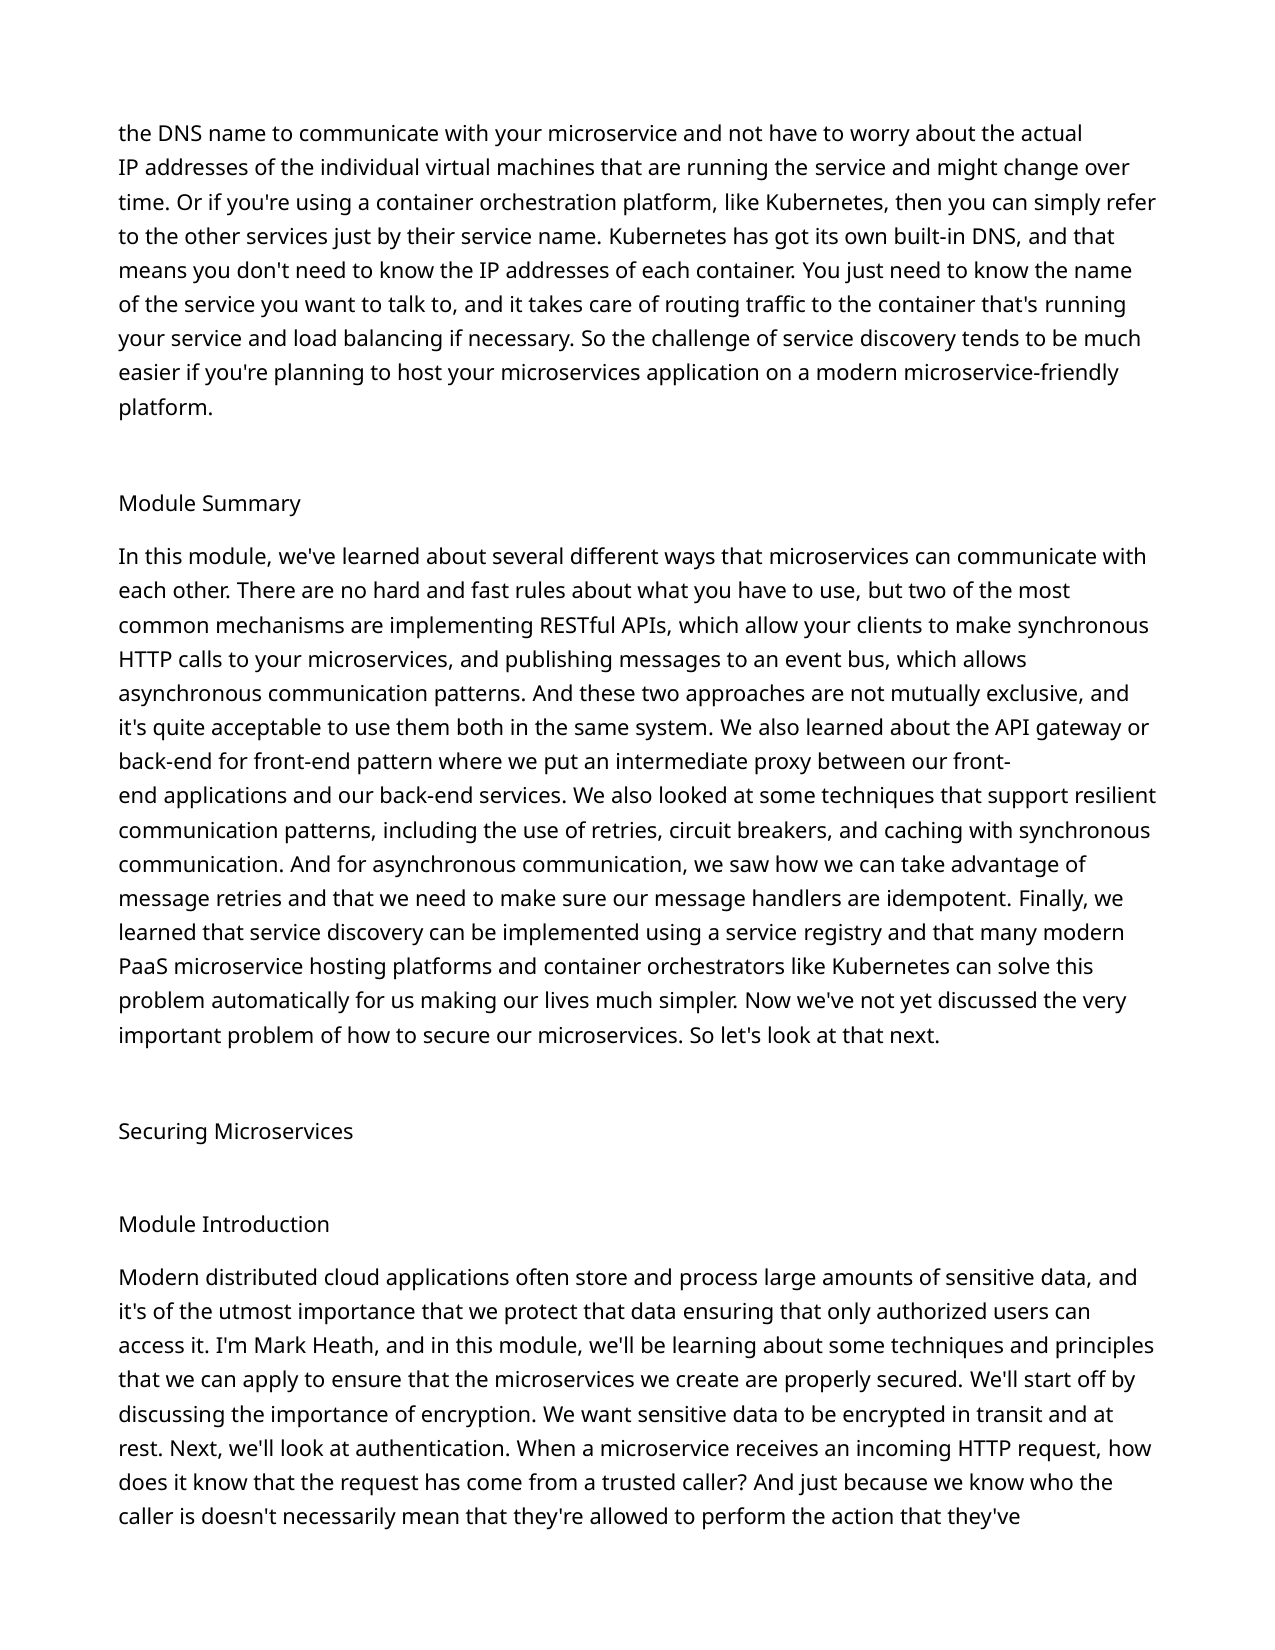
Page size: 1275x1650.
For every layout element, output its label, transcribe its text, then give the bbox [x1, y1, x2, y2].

subtitle Module Summary [118, 488, 1157, 518]
subtitle Module Introduction [118, 1209, 1157, 1238]
subtitle Securing Microservices [118, 1116, 1157, 1146]
text In this module, we've learned about several different ways that microservices can communicate with each other. There are no hard and fast rules about what you have to use, but two of the most common mechanisms are implementing RESTful APIs, which allow your clients to make synchronous HTTP calls to your microservices, and publishing messages to an event bus, which allows asynchronous communication patterns. And these two approaches are not mutually exclusive, and it's quite acceptable to use them both in the same system. We also learned about the API gateway or back-end for front-end pattern where we put an intermediate proxy between our front-end applications and our back-end services. We also looked at some techniques that support resilient communication patterns, including the use of retries, circuit breakers, and caching with synchronous communication. And for asynchronous communication, we saw how we can take advantage of message retries and that we need to make sure our message handlers are idempotent. Finally, we learned that service discovery can be implemented using a service registry and that many modern PaaS microservice hosting platforms and container orchestrators like Kubernetes can solve this problem automatically for us making our lives much simpler. Now we've not yet discussed the very important problem of how to secure our microservices. So let's look at that next. [118, 541, 1157, 1049]
text the DNS name to communicate with your microservice and not have to worry about the actual IP addresses of the individual virtual machines that are running the service and might change over time. Or if you're using a container orchestration platform, like Kubernetes, then you can simply refer to the other services just by their service name. Kubernetes has got its own built-in DNS, and that means you don't need to know the IP addresses of each container. You just need to know the name of the service you want to talk to, and it takes care of routing traffic to the container that's running your service and load balancing if necessary. So the challenge of service discovery tends to be much easier if you're planning to host your microservices application on a modern microservice-friendly platform. [118, 118, 1157, 421]
text Modern distributed cloud applications often store and process large amounts of sensitive data, and it's of the utmost importance that we protect that data ensuring that only authorized users can access it. I'm Mark Heath, and in this module, we'll be learning about some techniques and principles that we can apply to ensure that the microservices we create are properly secured. We'll start off by discussing the importance of encryption. We want sensitive data to be encrypted in transit and at rest. Next, we'll look at authentication. When a microservice receives an incoming HTTP request, how does it know that the request has come from a trusted caller? And just because we know who the caller is doesn't necessarily mean that they're allowed to perform the action that they've [118, 1262, 1157, 1531]
